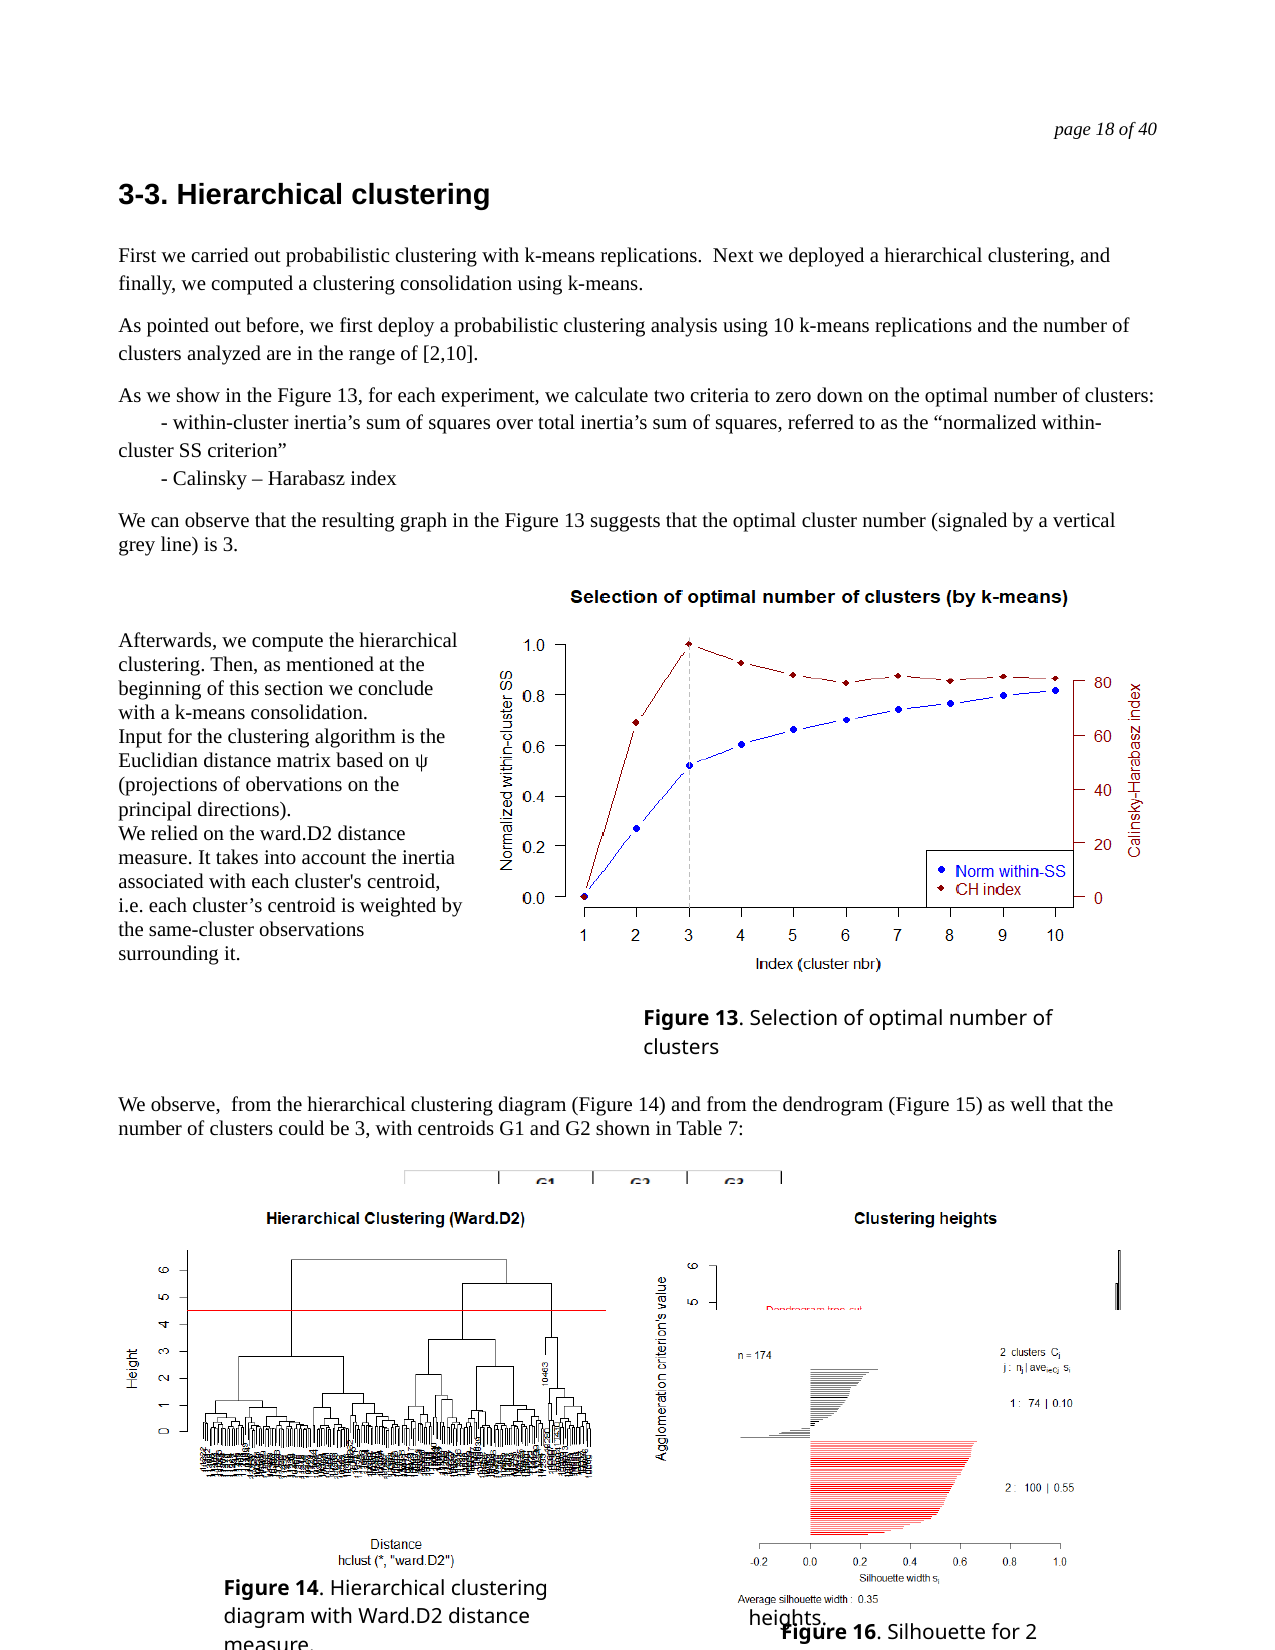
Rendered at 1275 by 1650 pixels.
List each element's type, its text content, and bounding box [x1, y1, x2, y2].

text First we carried out probabilistic clustering with k-means replications. Next we deployed a hierarchical clustering, and finally, we computed a clustering consolidation using k-means. [118, 243, 1157, 295]
list Afterwards, we compute the hierarchical clustering. Then, as mentioned at the beginning of this section we conclude with a k-means consolidation. [118, 628, 485, 724]
picture [485, 557, 1195, 1002]
text We can observe that the resulting graph in the Figure 13 suggests that the optimal cluster number (signaled by a vertical grey line) is 3. [118, 508, 1157, 556]
text As we show in the Figure 13, for each experiment, we calculate two criteria to zero down on the optimal number of clusters: - within-cluster inertia’s sum of squares over total inertia’s sum of squares, referred to as the “normalized within-cluster SS criterion” - Calinsky – Harabasz index [118, 383, 1157, 489]
text We observe, from the hierarchical clustering diagram (Figure 14) and from the dendrogram (Figure 15) as well that the number of clusters could be 3, with centroids G1 and G2 shown in Table 7: [118, 1091, 1157, 1139]
subtitle 3-3. Hierarchical clustering [118, 177, 1157, 211]
list Input for the clustering algorithm is the Euclidian distance matrix based on ψ (projections of obervations on the principal directions). [118, 724, 485, 821]
picture [121, 1170, 1234, 1606]
text As pointed out before, we first deploy a probabilistic clustering analysis using 10 k-means replications and the number of clusters analyzed are in the range of [2,10]. [118, 313, 1157, 364]
list We relied on the ward.D2 distance measure. It takes into account the inertia associated with each cluster's centroid, i.e. each cluster’s centroid is weighted by the same-cluster observations surrounding it. [118, 821, 485, 965]
